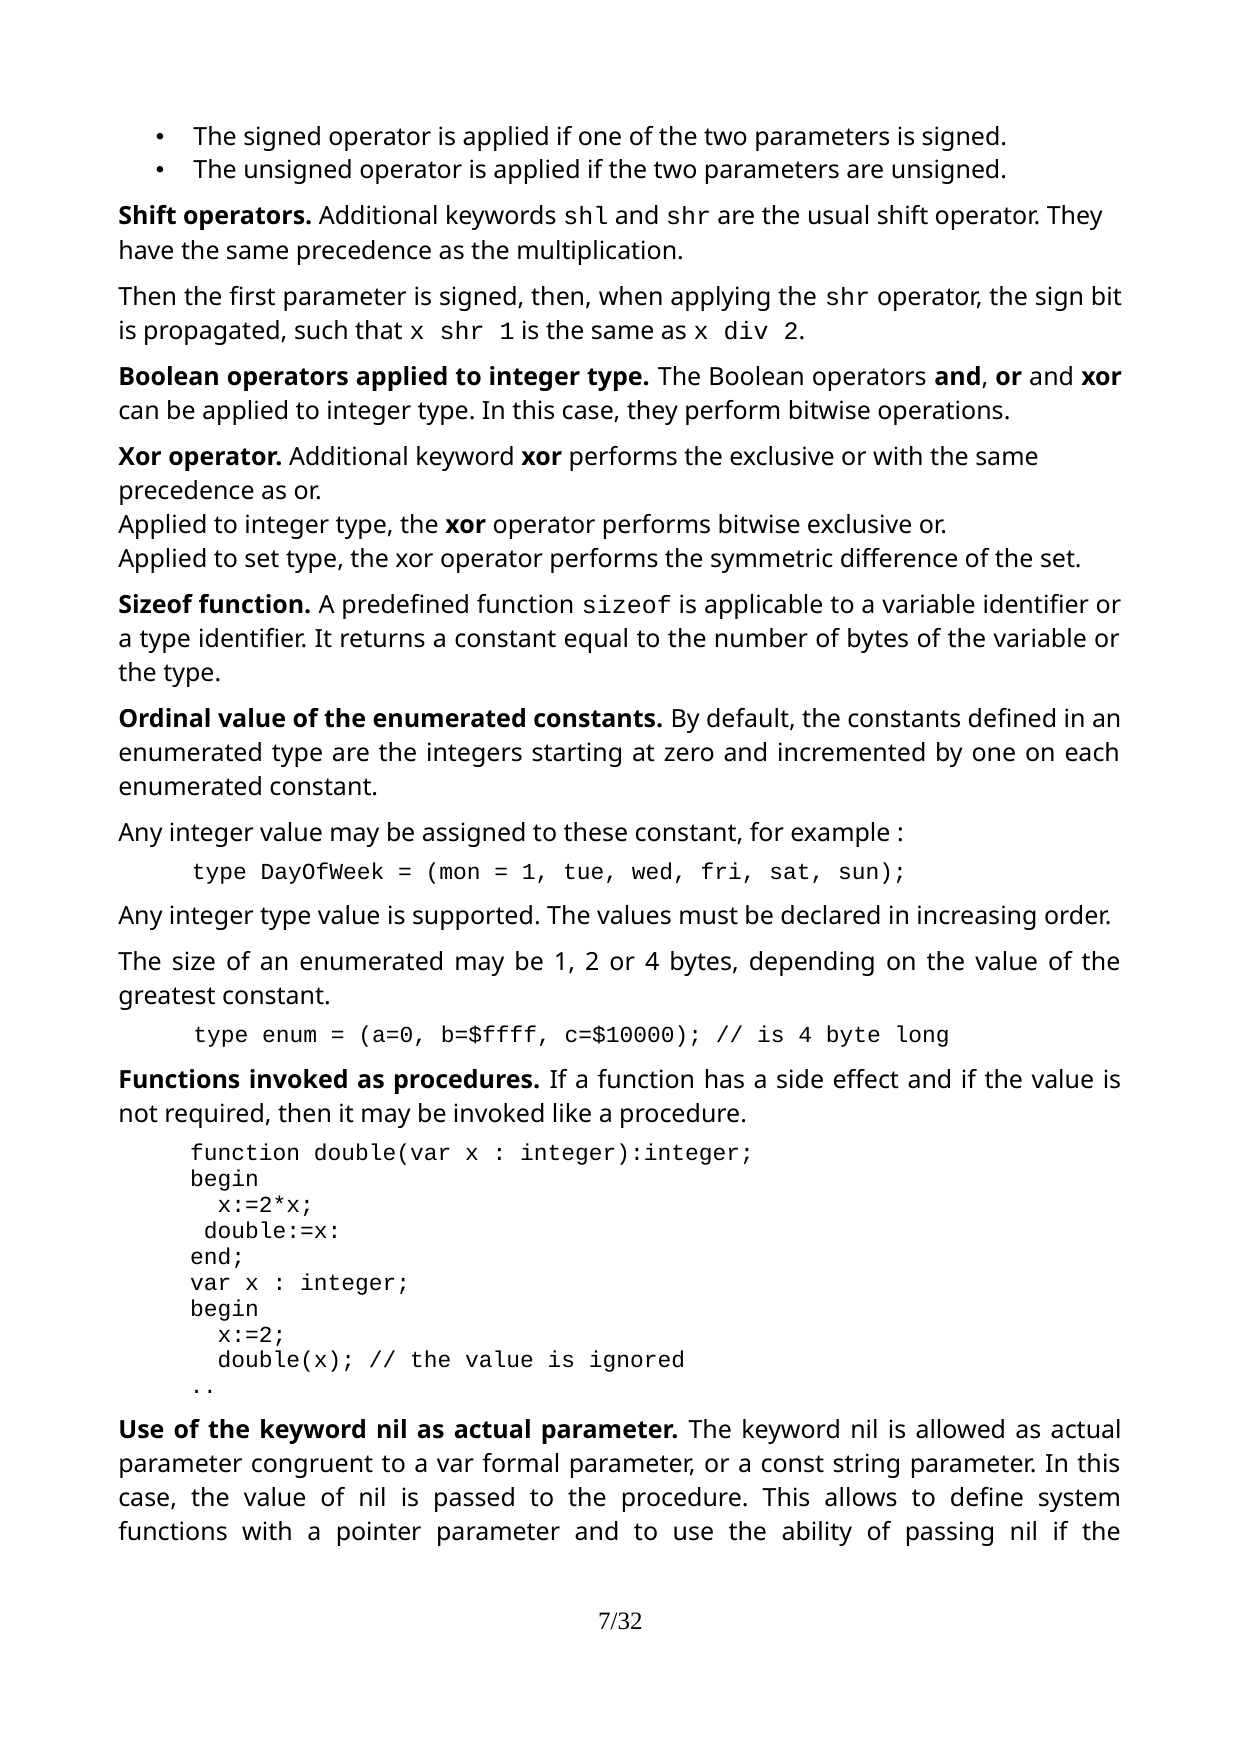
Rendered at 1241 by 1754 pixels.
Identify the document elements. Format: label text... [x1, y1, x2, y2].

text Then the first parameter is signed, then, when applying the shr operator, the sign bit is propagated, such that x shr 1 is the same as x div 2. [118, 278, 1122, 347]
text begin [190, 1297, 1122, 1323]
text function double(var x : integer):integer; [190, 1141, 1122, 1167]
list The signed operator is applied if one of the two parameters is signed. [156, 118, 1122, 152]
text x:=2*x; [190, 1193, 1122, 1219]
text Sizeof function. A predefined function sizeof is applicable to a variable identifier or a type identifier. It returns a constant equal to the number of bytes of the variable or the type. [118, 586, 1122, 689]
list The unsigned operator is applied if the two parameters are unsigned. [156, 152, 1122, 186]
text double(x); // the value is ignored [190, 1349, 1122, 1375]
text .. [190, 1375, 1122, 1399]
text Ordinal value of the enumerated constants. By default, the constants defined in an enumerated type are the integers starting at zero and incremented by one on each enumerated constant. [118, 701, 1122, 803]
text Use of the keyword nil as actual parameter. The keyword nil is allowed as actual parameter congruent to a var formal parameter, or a const string parameter. In this case, the value of nil is passed to the procedure. This allows to define system functions with a pointer parameter and to use the ability of passing nil if the [118, 1411, 1122, 1548]
text Applied to integer type, the xor operator performs bitwise exclusive or. [118, 506, 1122, 541]
text type DayOfWeek = (mon = 1, tue, wed, fri, sat, sun); [192, 860, 1122, 886]
text begin [190, 1167, 1122, 1193]
text The size of an enumerated may be 1, 2 or 4 bytes, depending on the value of the greatest constant. [118, 944, 1122, 1012]
text Any integer type value is supported. The values must be declared in increasing order. [118, 898, 1122, 932]
text x:=2; [190, 1323, 1122, 1349]
text type enum = (a=0, b=$ffff, c=$10000); // is 4 byte long [193, 1024, 1122, 1050]
text Boolean operators applied to integer type. The Boolean operators and, or and xor can be applied to integer type. In this case, they perform bitwise operations. [118, 358, 1122, 427]
text Shift operators. Additional keywords shl and shr are the usual shift operator. They have the same precedence as the multiplication. [118, 198, 1122, 266]
text Any integer value may be assigned to these constant, for example : [118, 814, 1122, 848]
text double:=x: [190, 1219, 1122, 1245]
text end; [190, 1245, 1122, 1271]
text var x : integer; [190, 1271, 1122, 1297]
text Applied to set type, the xor operator performs the symmetric difference of the set. [118, 541, 1122, 574]
text Xor operator. Additional keyword xor performs the exclusive or with the same precedence as or. [118, 438, 1122, 506]
text Functions invoked as procedures. If a function has a side effect and if the value is not required, then it may be invoked like a procedure. [118, 1061, 1122, 1129]
